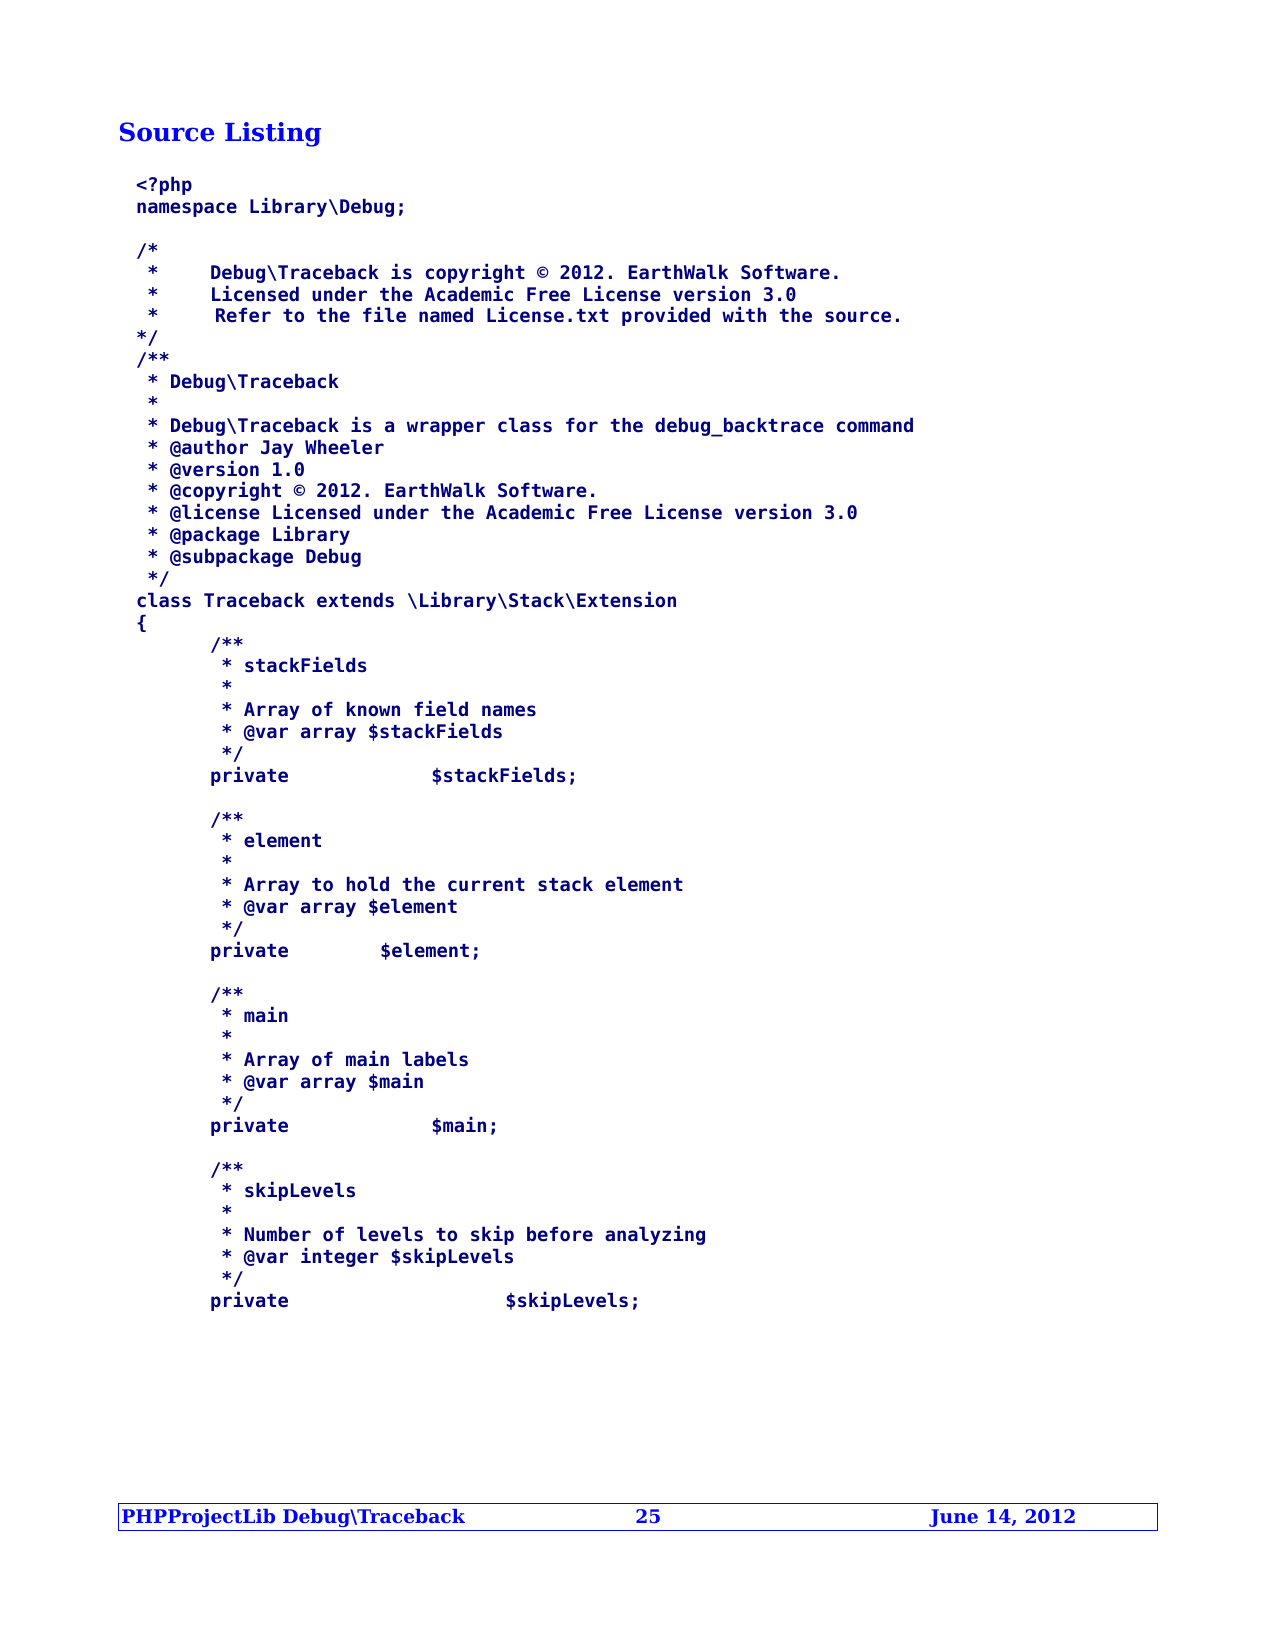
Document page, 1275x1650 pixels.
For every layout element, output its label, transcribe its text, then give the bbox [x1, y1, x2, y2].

list * skipLevels [136, 1180, 1157, 1202]
list * Number of levels to skip before analyzing [136, 1224, 1157, 1246]
list * @var array $stackFields [136, 721, 1157, 743]
list * @subpackage Debug [136, 546, 1157, 568]
list * Debug\Traceback [136, 371, 1157, 393]
list * @var array $element [136, 896, 1157, 918]
list * @var integer $skipLevels [136, 1246, 1157, 1268]
list { [136, 612, 1157, 633]
list * [136, 393, 1157, 415]
list */ [136, 918, 1157, 940]
list /* [136, 240, 1157, 262]
list <?php [136, 174, 1157, 196]
list * Array of main labels [136, 1049, 1157, 1071]
list * @var array $main [136, 1071, 1157, 1093]
list * Refer to the file named License.txt provided with the source. [136, 305, 1157, 327]
list * @version 1.0 [136, 458, 1157, 480]
list /** [136, 349, 1157, 371]
list private $main; [136, 1115, 1157, 1137]
title Source Listing [118, 118, 1157, 147]
list private $stackFields; [136, 765, 1157, 787]
list * [136, 677, 1157, 699]
list */ [136, 1093, 1157, 1115]
list /** [136, 808, 1157, 830]
list * [136, 1027, 1157, 1049]
list /** [136, 1158, 1157, 1180]
list private $skipLevels; [136, 1290, 1157, 1312]
list * main [136, 1005, 1157, 1027]
list * element [136, 830, 1157, 852]
list * @license Licensed under the Academic Free License version 3.0 [136, 502, 1157, 524]
list class Traceback extends \Library\Stack\Extension [136, 590, 1157, 612]
list */ [136, 327, 1157, 349]
list * [136, 1202, 1157, 1224]
list * stackFields [136, 655, 1157, 677]
list * Array of known field names [136, 699, 1157, 721]
list * Array to hold the current stack element [136, 874, 1157, 896]
list /** [136, 983, 1157, 1005]
list * Licensed under the Academic Free License version 3.0 [136, 283, 1157, 305]
list * [136, 852, 1157, 874]
list * Debug\Traceback is a wrapper class for the debug_backtrace command [136, 415, 1157, 437]
list */ [136, 743, 1157, 765]
list * @author Jay Wheeler [136, 437, 1157, 458]
list */ [136, 568, 1157, 590]
list * Debug\Traceback is copyright © 2012. EarthWalk Software. [136, 262, 1157, 283]
list private $element; [136, 940, 1157, 962]
list * @copyright © 2012. EarthWalk Software. [136, 480, 1157, 502]
list namespace Library\Debug; [136, 196, 1157, 218]
list * @package Library [136, 524, 1157, 546]
list */ [136, 1268, 1157, 1290]
list /** [136, 633, 1157, 655]
